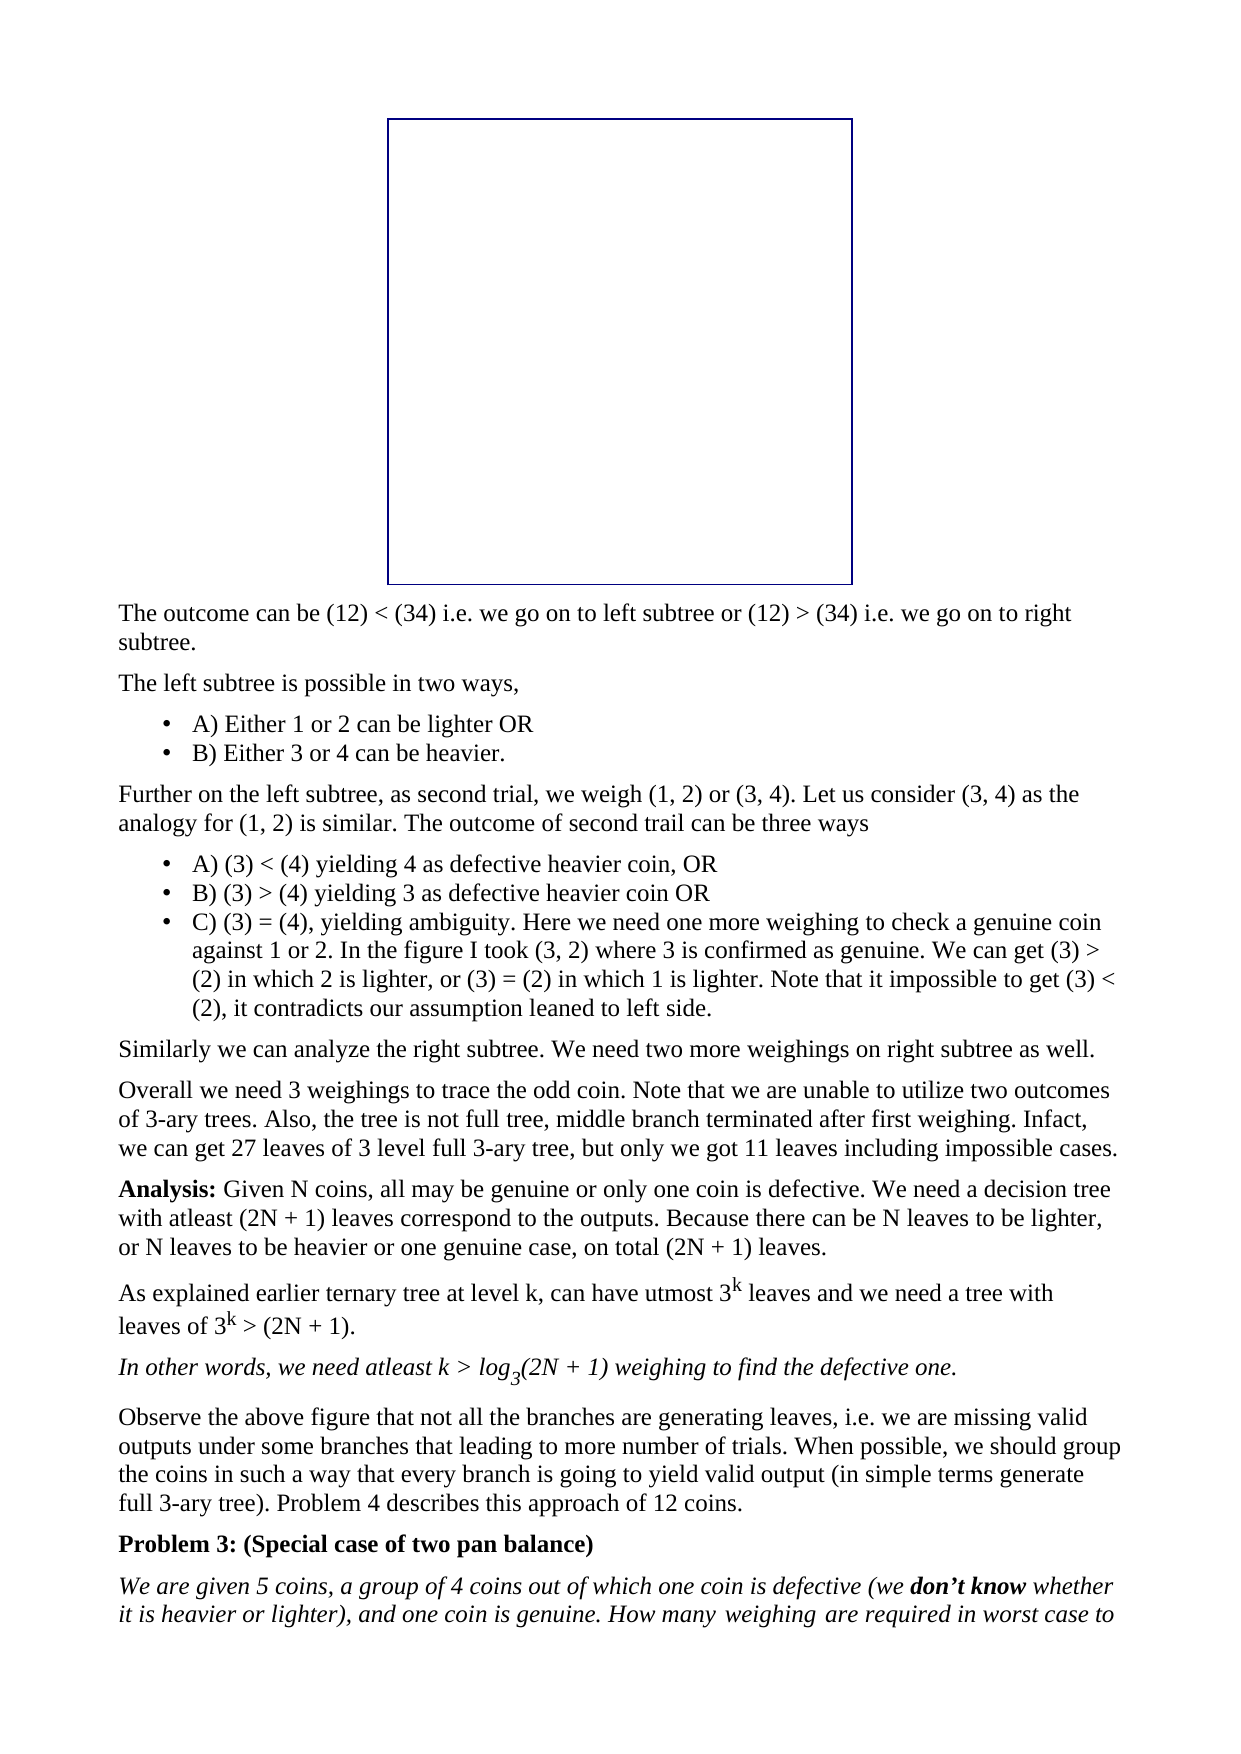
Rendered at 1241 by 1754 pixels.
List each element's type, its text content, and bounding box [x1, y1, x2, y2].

text Further on the left subtree, as second trial, we weigh (1, 2) or (3, 4). Let us consider (3, 4) as the analogy for (1, 2) is similar. The outcome of second trail can be three ways [118, 779, 1122, 837]
text We are given 5 coins, a group of 4 coins out of which one coin is defective (we don’t know whether it is heavier or lighter), and one coin is genuine. How many weighing are required in worst case to [118, 1571, 1122, 1628]
text The outcome can be (12) < (34) i.e. we go on to left subtree or (12) > (34) i.e. we go on to right subtree. [118, 598, 1122, 655]
list A) (3) < (4) yielding 4 as defective heavier coin, OR [162, 849, 1122, 878]
text As explained earlier ternary tree at level k, can have utmost 3k leaves and we need a tree with leaves of 3k > (2N + 1). [118, 1273, 1122, 1340]
list B) (3) > (4) yielding 3 as defective heavier coin OR [162, 878, 1122, 907]
text Observe the above figure that not all the branches are generating leaves, i.e. we are missing valid outputs under some branches that leading to more number of trials. When possible, we should group the coins in such a way that every branch is going to yield valid output (in simple terms generate full 3-ary tree). Problem 4 describes this approach of 12 coins. [118, 1402, 1122, 1517]
text Analysis: Given N coins, all may be genuine or only one coin is defective. We need a decision tree with atleast (2N + 1) leaves correspond to the outputs. Because there can be N leaves to be lighter, or N leaves to be heavier or one genuine case, on total (2N + 1) leaves. [118, 1174, 1122, 1260]
list B) Either 3 or 4 can be heavier. [162, 738, 1122, 767]
list C) (3) = (4), yielding ambiguity. Here we need one more weighing to check a genuine coin against 1 or 2. In the figure I took (3, 2) where 3 is confirmed as genuine. We can get (3) > (2) in which 2 is lighter, or (3) = (2) in which 1 is lighter. Note that it impossible to get (3) < (2), it contradicts our assumption leaned to left side. [162, 907, 1122, 1022]
text In other words, we need atleast k > log3(2N + 1) weighing to find the defective one. [118, 1352, 1122, 1389]
text The left subtree is possible in two ways, [118, 668, 1122, 697]
text Overall we need 3 weighings to trace the odd coin. Note that we are unable to utilize two outcomes of 3-ary trees. Also, the tree is not full tree, middle branch terminated after first weighing. Infact, we can get 27 leaves of 3 level full 3-ary tree, but only we got 11 leaves including impossible cases. [118, 1075, 1122, 1162]
list A) Either 1 or 2 can be lighter OR [162, 709, 1122, 738]
text Similarly we can analyze the right subtree. We need two more weighings on right subtree as well. [118, 1034, 1122, 1063]
text Problem 3: (Special case of two pan balance) [118, 1529, 1122, 1558]
